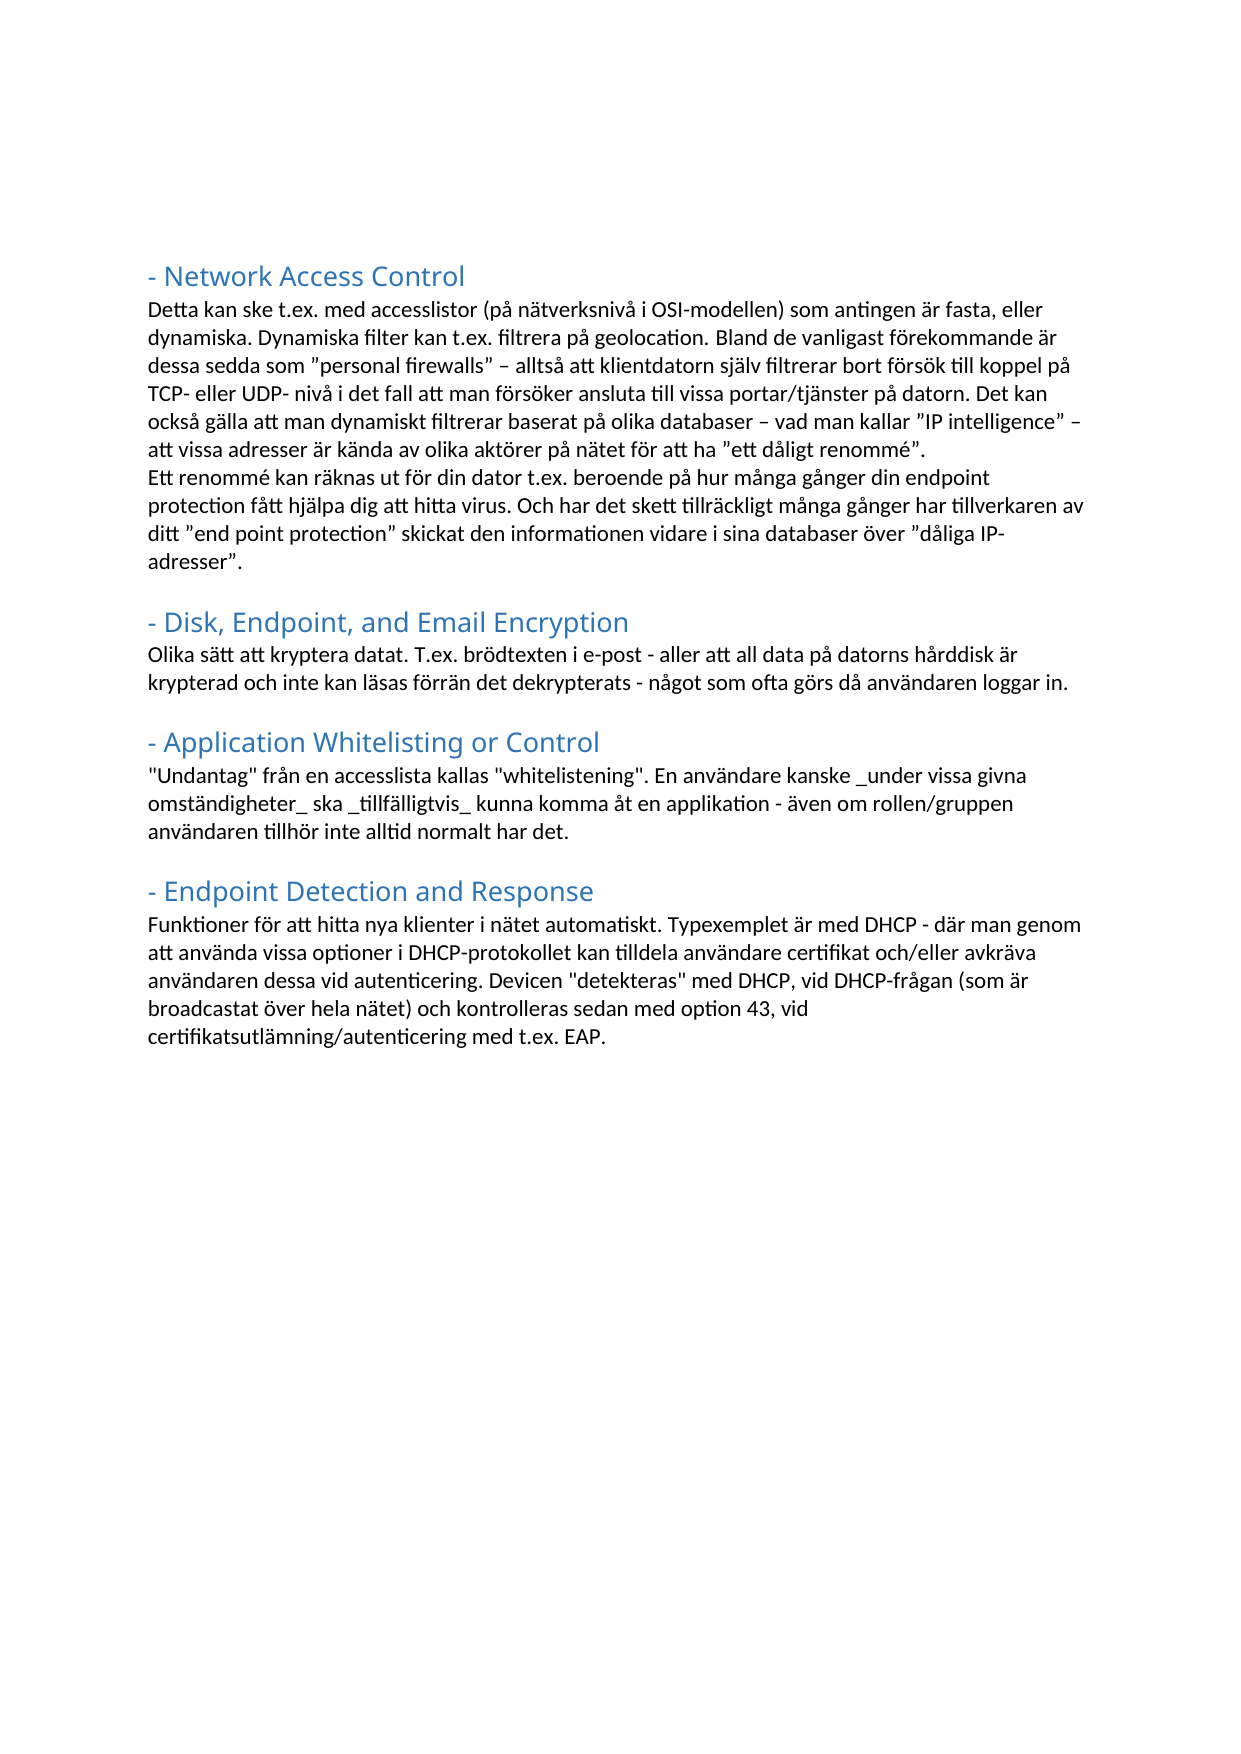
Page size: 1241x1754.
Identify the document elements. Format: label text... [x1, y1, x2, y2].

text Detta kan ske t.ex. med accesslistor (på nätverksnivå i OSI-modellen) som antingen är fasta, eller dynamiska. Dynamiska filter kan t.ex. filtrera på geolocation. Bland de vanligast förekommande är dessa sedda som ”personal firewalls” – alltså att klientdatorn själv filtrerar bort försök till koppel på TCP- eller UDP- nivå i det fall att man försöker ansluta till vissa portar/tjänster på datorn. Det kan också gälla att man dynamiskt filtrerar baserat på olika databaser – vad man kallar ”IP intelligence” – att vissa adresser är kända av olika aktörer på nätet för att ha ”ett dåligt renommé”. [148, 295, 1093, 463]
text - Application Whitelisting or Control [148, 724, 1093, 761]
text - Endpoint Detection and Response [148, 873, 1093, 910]
text Olika sätt att kryptera datat. T.ex. brödtexten i e-post - aller att all data på datorns hårddisk är krypterad och inte kan läsas förrän det dekrypterats - något som ofta görs då användaren loggar in. [148, 640, 1093, 696]
text "Undantag" från en accesslista kallas "whitelistening". En användare kanske _under vissa givna omständigheter_ ska _tillfälligtvis_ kunna komma åt en applikation - även om rollen/gruppen användaren tillhör inte alltid normalt har det. [148, 761, 1093, 845]
text Funktioner för att hitta nya klienter i nätet automatiskt. Typexemplet är med DHCP - där man genom att använda vissa optioner i DHCP-protokollet kan tilldela användare certifikat och/eller avkräva användaren dessa vid autenticering. Devicen "detekteras" med DHCP, vid DHCP-frågan (som är broadcastat över hela nätet) och kontrolleras sedan med option 43, vid certifikatsutlämning/autenticering med t.ex. EAP. [148, 910, 1093, 1050]
text - Disk, Endpoint, and Email Encryption [148, 603, 1093, 640]
text - Network Access Control [148, 258, 1093, 295]
text Ett renommé kan räknas ut för din dator t.ex. beroende på hur många gånger din endpoint protection fått hjälpa dig att hitta virus. Och har det skett tillräckligt många gånger har tillverkaren av ditt ”end point protection” skickat den informationen vidare i sina databaser över ”dåliga IP-adresser”. [148, 463, 1093, 575]
